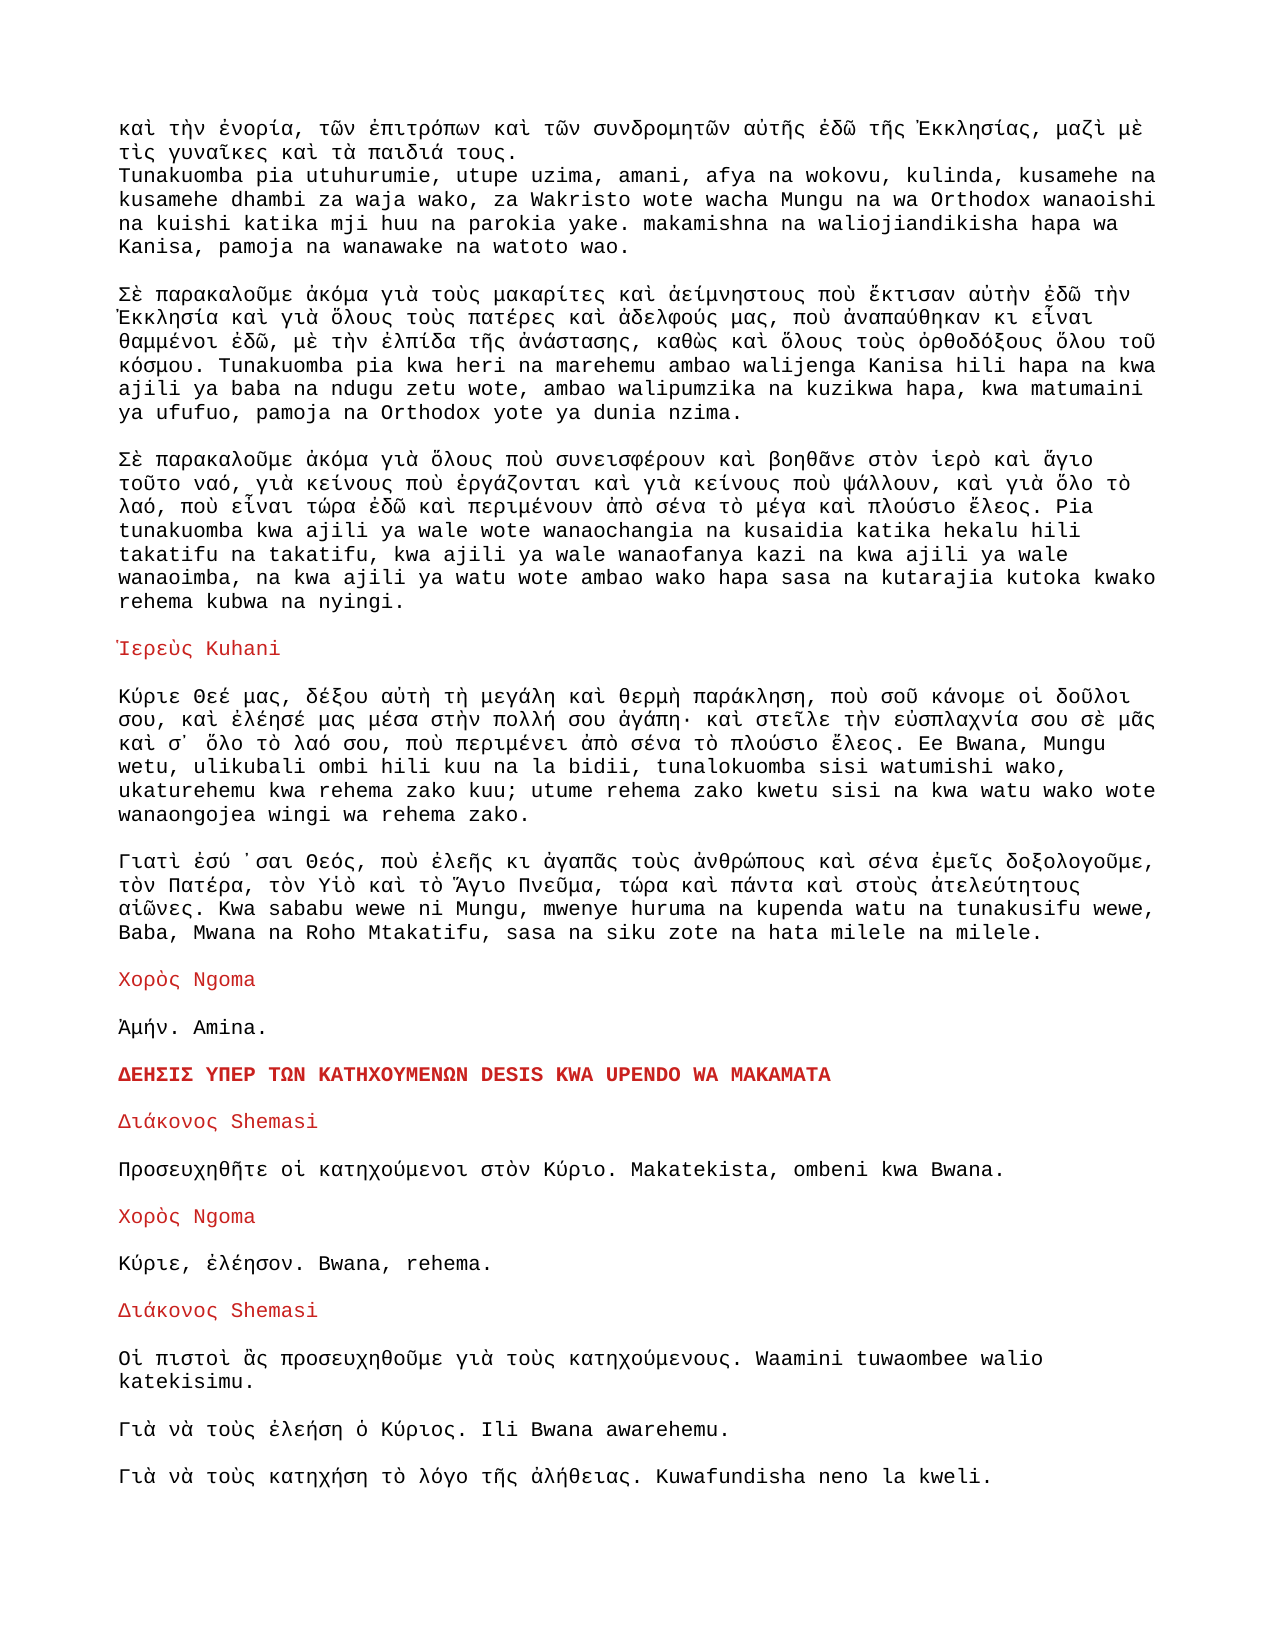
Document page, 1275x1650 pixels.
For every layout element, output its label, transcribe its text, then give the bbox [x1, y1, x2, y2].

text Γιατὶ ἐσύ ᾿σαι Θεός, ποὺ ἐλεῆς κι ἀγαπᾶς τοὺς ἀνθρώπους καὶ σένα ἐμεῖς δοξολογοῦμε, τὸν Πατέρα, τὸν Υἱὸ καὶ τὸ Ἅγιο Πνεῦμα, τώρα καὶ πάντα καὶ στοὺς ἀτελεύτητους αἰῶνες. Kwa sababu wewe ni Mungu, mwenye huruma na kupenda watu na tunakusifu wewe, Baba, Mwana na Roho Mtakatifu, sasa na siku zote na hata milele na milele. [118, 851, 1157, 946]
text Σὲ παρακαλοῦμε ἀκόμα γιὰ ὅλους ποὺ συνεισφέρουν καὶ βοηθᾶνε στὸν ἱερὸ καὶ ἅγιο τοῦτο ναό, γιὰ κείνους ποὺ ἐργάζονται καὶ γιὰ κείνους ποὺ ψάλλουν, καὶ γιὰ ὅλο τὸ λαό, ποὺ εἶναι τώρα ἐδῶ καὶ περιμένουν ἀπὸ σένα τὸ μέγα καὶ πλούσιο ἔλεος. Pia tunakuomba kwa ajili ya wale wote wanaochangia na kusaidia katika hekalu hili takatifu na takatifu, kwa ajili ya wale wanaofanya kazi na kwa ajili ya wale wanaoimba, na kwa ajili ya watu wote ambao wako hapa sasa na kutarajia kutoka kwako rehema kubwa na nyingi. [118, 449, 1157, 615]
text Χορὸς Ngoma [118, 969, 1157, 993]
text Ἱερεὺς Kuhani [118, 638, 1157, 662]
text Γιὰ νὰ τοὺς ἐλεήση ὁ Κύριος. Ili Bwana awarehemu. [118, 1419, 1157, 1442]
text Γιὰ νὰ τοὺς κατηχήση τὸ λόγο τῆς ἀλήθειας. Kuwafundisha neno la kweli. [118, 1466, 1157, 1489]
text καὶ τὴν ἐνορία, τῶν ἐπιτρόπων καὶ τῶν συνδρομητῶν αὐτῆς ἐδῶ τῆς Ἐκκλησίας, μαζὶ μὲ τὶς γυναῖκες καὶ τὰ παιδιά τους. Tunakuomba pia utuhurumie, utupe uzima, amani, afya na wokovu, kulinda, kusamehe na kusamehe dhambi za waja wako, za Wakristo wote wacha Mungu na wa Orthodox wanaoishi na kuishi katika mji huu na parokia yake. makamishna na waliojiandikisha hapa wa Kanisa, pamoja na wanawake na watoto wao. [118, 118, 1157, 260]
text Σὲ παρακαλοῦμε ἀκόμα γιὰ τοὺς μακαρίτες καὶ ἀείμνηστους ποὺ ἔκτισαν αὐτὴν ἐδῶ τὴν Ἐκκλησία καὶ γιὰ ὅλους τοὺς πατέρες καὶ ἀδελφούς μας, ποὺ ἀναπαύθηκαν κι εἶναι θαμμένοι ἐδῶ, μὲ τὴν ἐλπίδα τῆς ἀνάστασης, καθὼς καὶ ὅλους τοὺς ὀρθοδόξους ὅλου τοῦ κόσμου. Tunakuomba pia kwa heri na marehemu ambao walijenga Kanisa hili hapa na kwa ajili ya baba na ndugu zetu wote, ambao walipumzika na kuzikwa hapa, kwa matumaini ya ufufuo, pamoja na Orthodox yote ya dunia nzima. [118, 284, 1157, 426]
text ΔΕΗΣΙΣ ΥΠΕΡ ΤΩΝ ΚΑΤΗΧΟΥΜΕΝΩΝ DESIS KWA UPENDO WA MAKAMATA [118, 1064, 1157, 1088]
text Διάκονος Shemasi [118, 1300, 1157, 1324]
text Χορὸς Ngoma [118, 1206, 1157, 1229]
text Προσευχηθῆτε οἱ κατηχούμενοι στὸν Κύριο. Makatekista, ombeni kwa Bwana. [118, 1158, 1157, 1182]
text Κύριε Θεέ μας, δέξου αὐτὴ τὴ μεγάλη καὶ θερμὴ παράκληση, ποὺ σοῦ κάνομε οἱ δοῦλοι σου, καὶ ἐλέησέ μας μέσα στὴν πολλή σου ἀγάπη· καὶ στεῖλε τὴν εὐσπλαχνία σου σὲ μᾶς καὶ σ᾿ ὅλο τὸ λαό σου, ποὺ περιμένει ἀπὸ σένα τὸ πλούσιο ἔλεος. Ee Bwana, Mungu wetu, ulikubali ombi hili kuu na la bidii, tunalokuomba sisi watumishi wako, ukaturehemu kwa rehema zako kuu; utume rehema zako kwetu sisi na kwa watu wako wote wanaongojea wingi wa rehema zako. [118, 686, 1157, 827]
text Διάκονος Shemasi [118, 1111, 1157, 1135]
text Ἀμήν. Amina. [118, 1017, 1157, 1040]
text Κύριε, ἐλέησον. Bwana, rehema. [118, 1253, 1157, 1277]
text Οἱ πιστοὶ ἂς προσευχηθοῦμε γιὰ τοὺς κατηχούμενους. Waamini tuwaombee walio katekisimu. [118, 1348, 1157, 1395]
